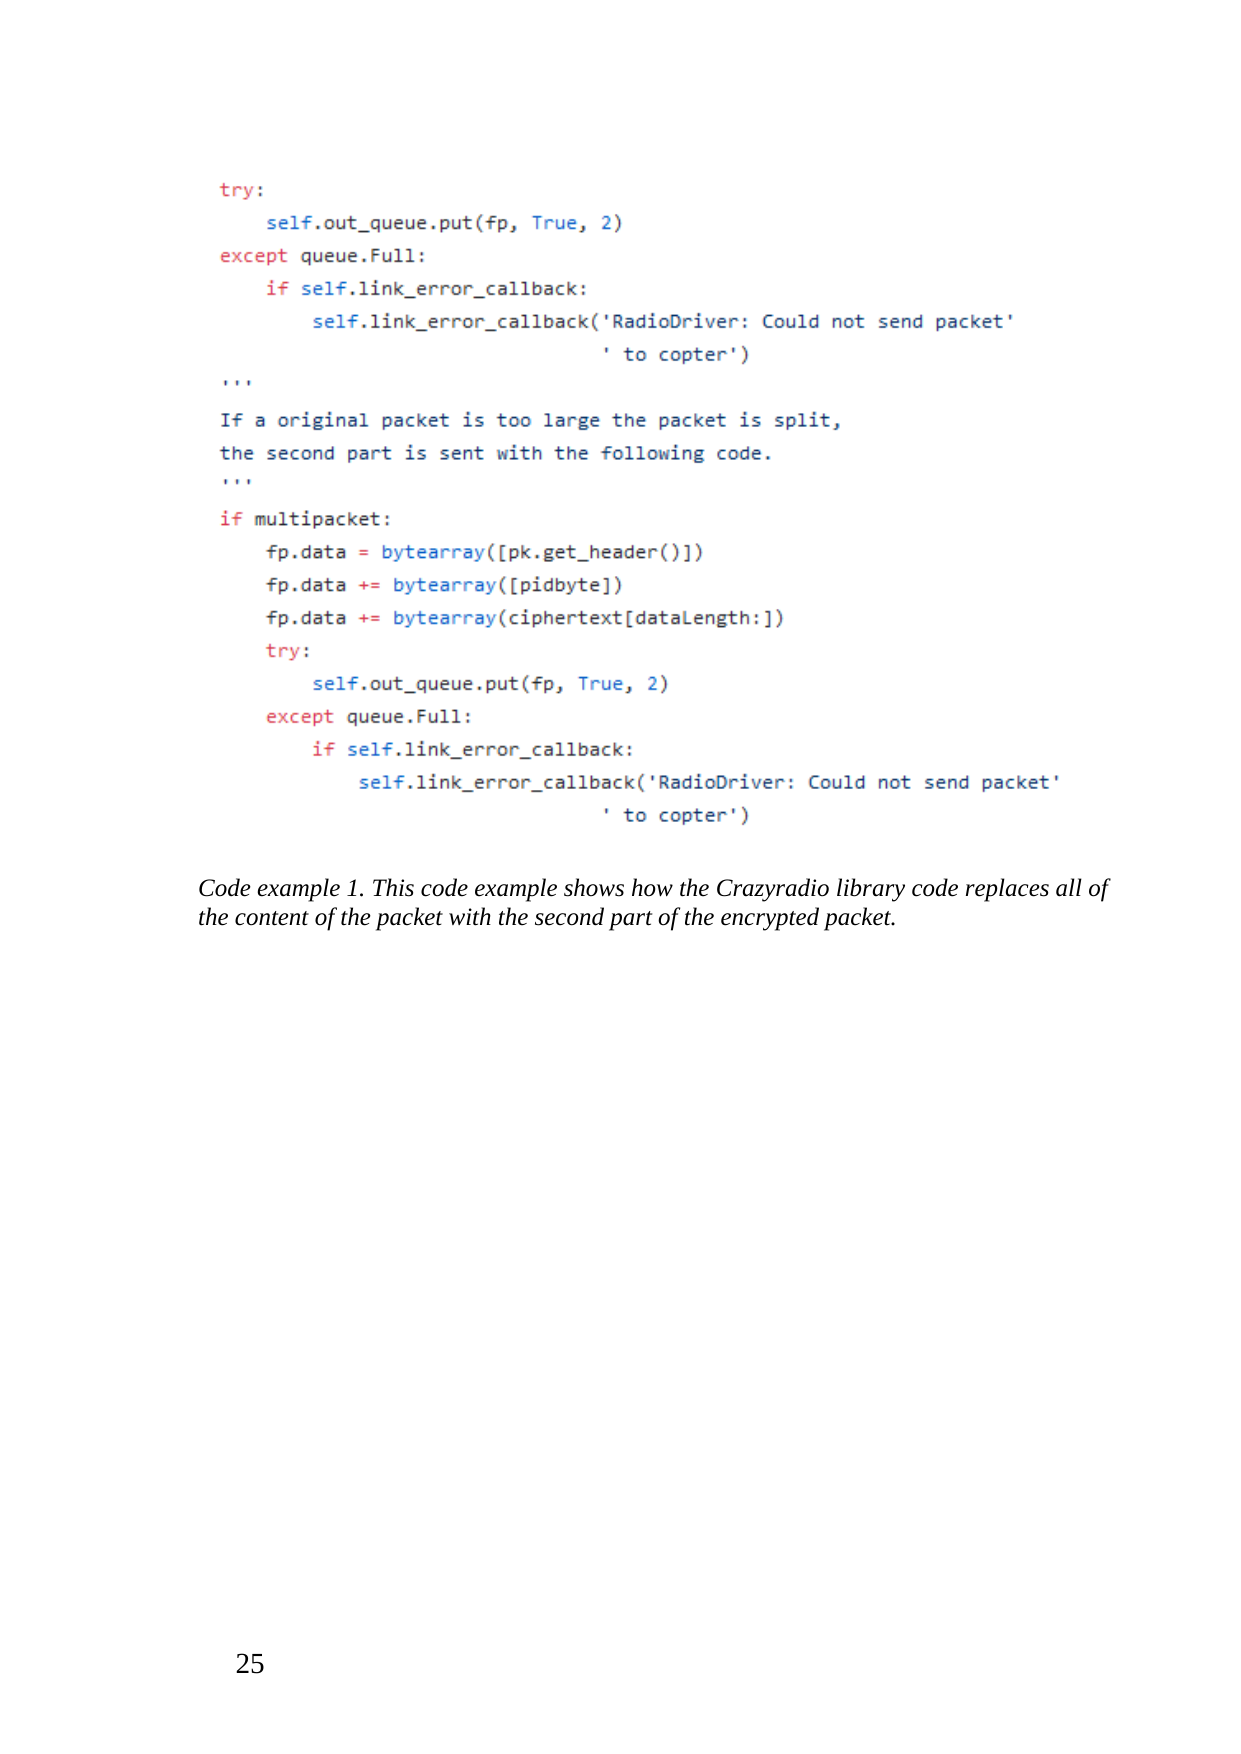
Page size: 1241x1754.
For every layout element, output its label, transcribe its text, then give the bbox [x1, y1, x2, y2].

picture [197, 157, 1120, 868]
text Code example 1. This code example shows how the Crazyradio library code replaces all of the content of the packet with the second part of the encrypted packet. [198, 868, 1119, 931]
